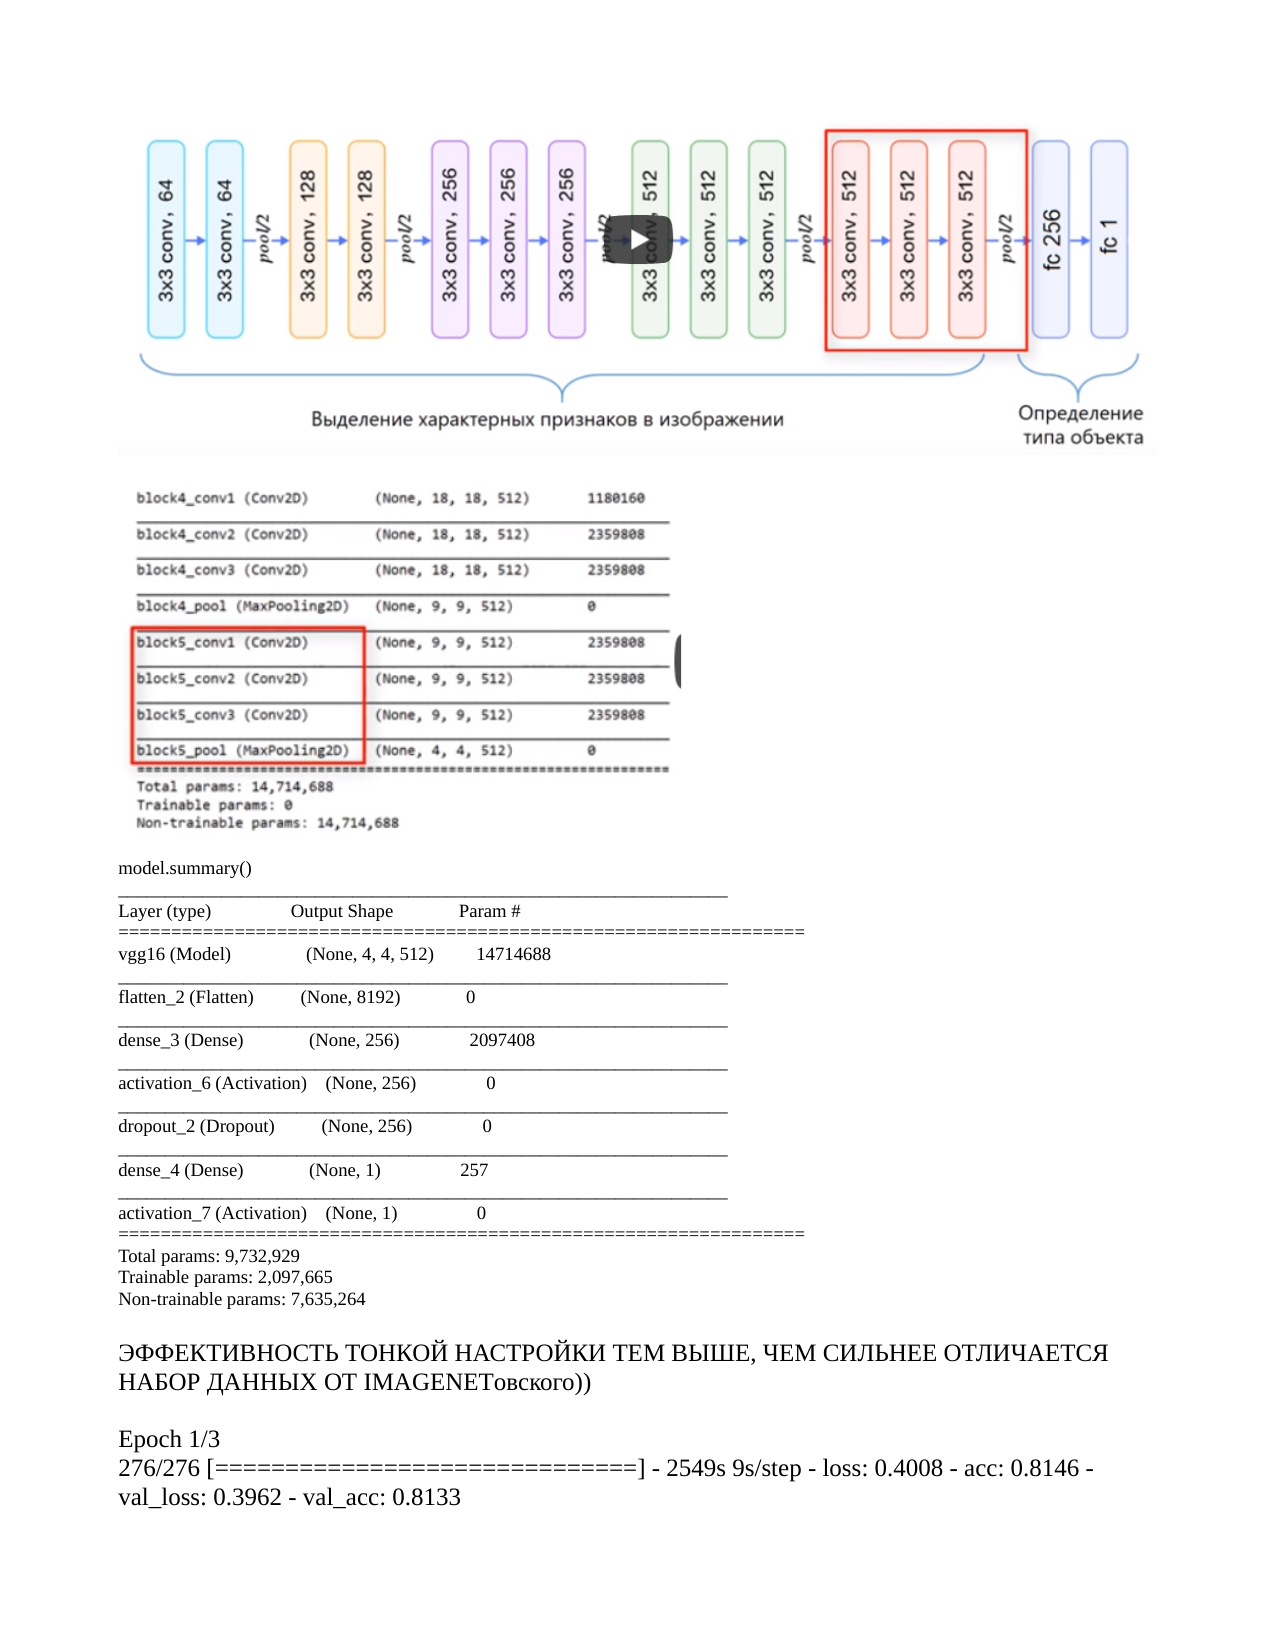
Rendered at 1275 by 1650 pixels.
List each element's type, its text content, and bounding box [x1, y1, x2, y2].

text _________________________________________________________________ [118, 878, 1157, 900]
text dropout_2 (Dropout) (None, 256) 0 [118, 1115, 1157, 1137]
text Layer (type) Output Shape Param # [118, 900, 1157, 921]
text activation_6 (Activation) (None, 256) 0 [118, 1072, 1157, 1094]
text vgg16 (Model) (None, 4, 4, 512) 14714688 [118, 943, 1157, 964]
text dense_3 (Dense) (None, 256) 2097408 [118, 1029, 1157, 1051]
picture [118, 118, 1157, 455]
text dense_4 (Dense) (None, 1) 257 [118, 1158, 1157, 1180]
text ================================================================= [118, 1223, 1157, 1245]
text 276/276 [==============================] - 2549s 9s/step - loss: 0.4008 - acc: 0.8146 - val_loss: 0.3962 - val_acc: 0.8133 [118, 1453, 1157, 1511]
text Epoch 1/3 [118, 1424, 1157, 1453]
text _________________________________________________________________ [118, 1180, 1157, 1202]
text _________________________________________________________________ [118, 1051, 1157, 1072]
text model.summary() [118, 857, 1157, 878]
text activation_7 (Activation) (None, 1) 0 [118, 1202, 1157, 1223]
picture [117, 480, 682, 838]
text Trainable params: 2,097,665 [118, 1266, 1157, 1288]
text flatten_2 (Flatten) (None, 8192) 0 [118, 986, 1157, 1008]
text Non-trainable params: 7,635,264 [118, 1288, 1157, 1309]
text ================================================================= [118, 921, 1157, 943]
text _________________________________________________________________ [118, 1008, 1157, 1029]
text _________________________________________________________________ [118, 1094, 1157, 1115]
text _________________________________________________________________ [118, 964, 1157, 986]
text Total params: 9,732,929 [118, 1245, 1157, 1266]
text ЭФФЕКТИВНОСТЬ ТОНКОЙ НАСТРОЙКИ ТЕМ ВЫШЕ, ЧЕМ СИЛЬНЕЕ ОТЛИЧАЕТСЯ НАБОР ДАННЫХ ОТ IMAGENETовского)) [118, 1338, 1157, 1396]
text _________________________________________________________________ [118, 1137, 1157, 1158]
